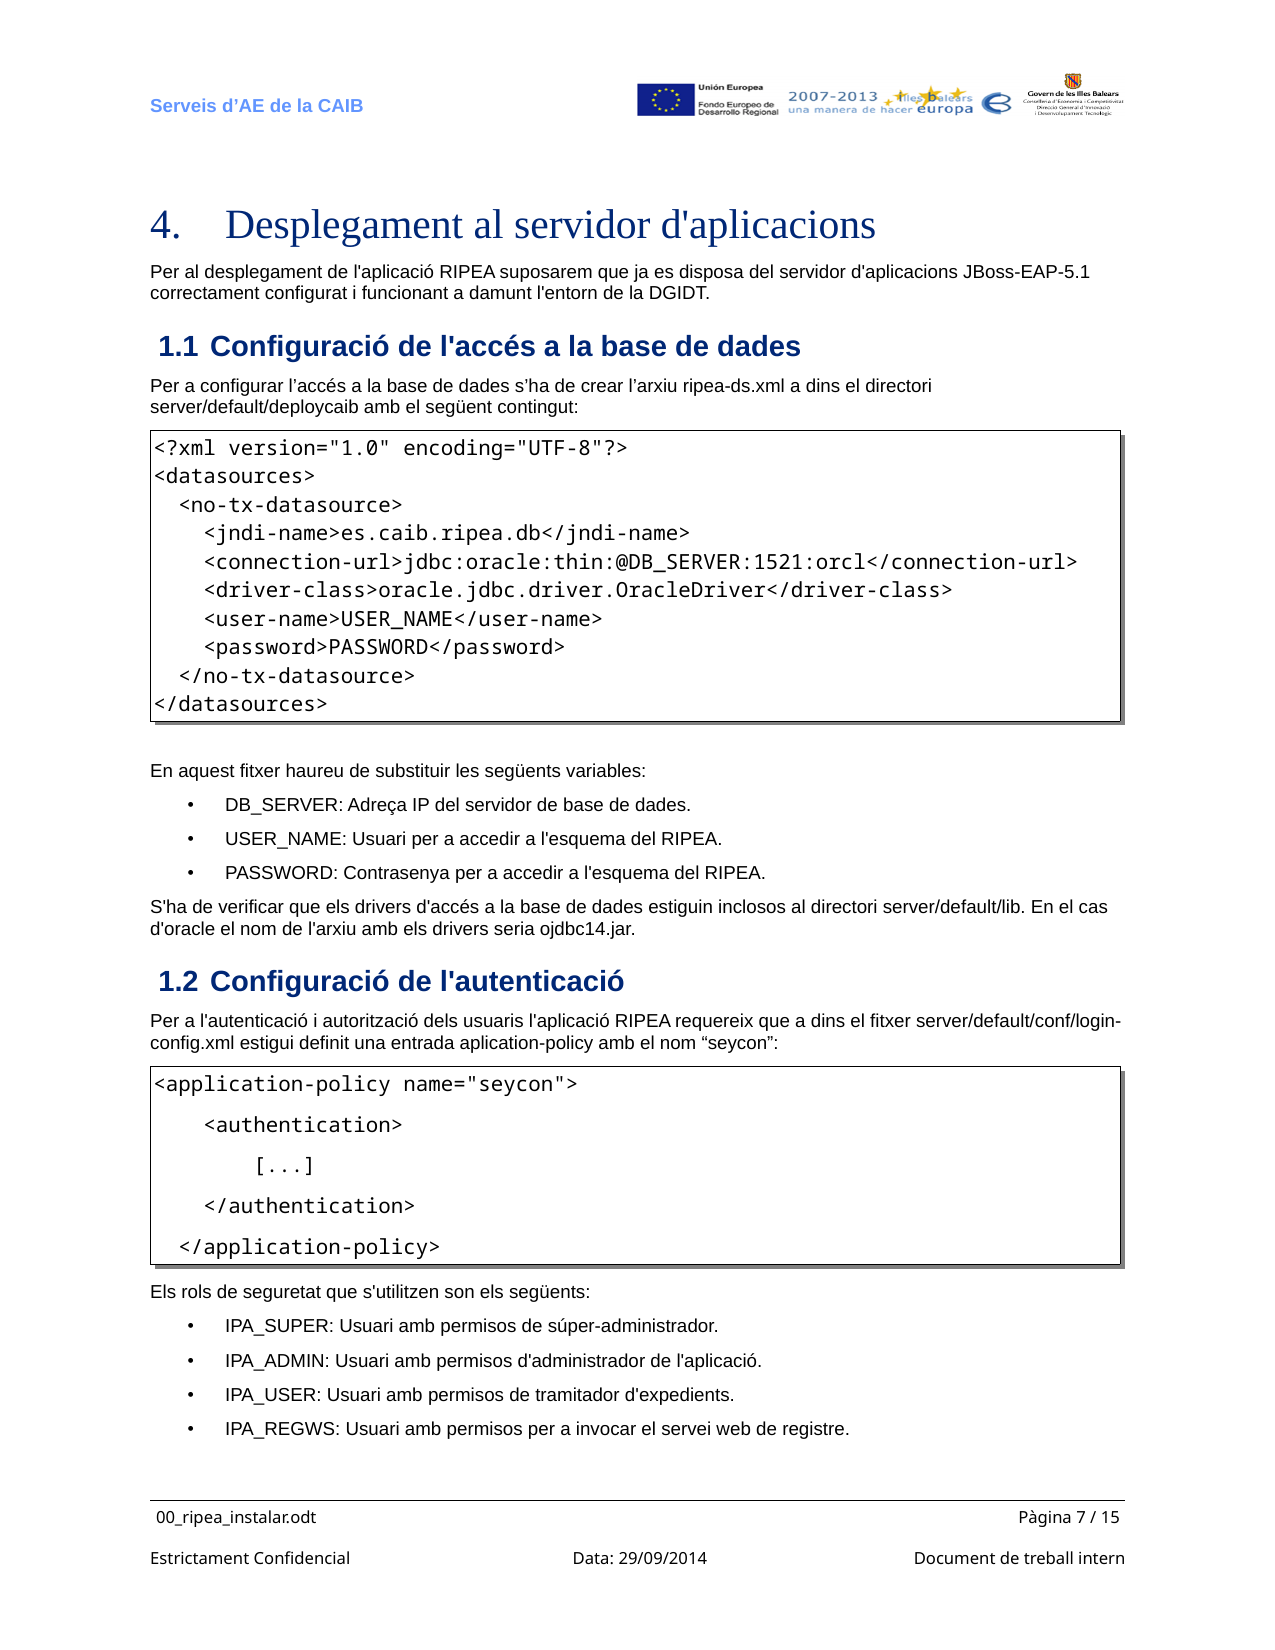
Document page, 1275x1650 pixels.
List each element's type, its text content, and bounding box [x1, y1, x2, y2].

text En aquest fitxer haureu de substituir les següents variables: [150, 759, 1125, 781]
list IPA_SUPER: Usuari amb permisos de súper-administrador. [187, 1315, 1125, 1337]
text <password>PASSWORD</password> [151, 629, 1120, 658]
text <connection-url>jdbc:oracle:thin:@DB_SERVER:1521:orcl</connection-url> [151, 544, 1120, 572]
subtitle Desplegament al servidor d'aplicacions [150, 200, 1125, 248]
list IPA_REGWS: Usuari amb permisos per a invocar el servei web de registre. [187, 1418, 1125, 1439]
text <?xml version="1.0" encoding="UTF-8"?> [151, 431, 1120, 459]
text </authentication> [151, 1188, 1120, 1220]
text </application-policy> [151, 1229, 1120, 1264]
list IPA_ADMIN: Usuari amb permisos d'administrador de l'aplicació. [187, 1349, 1125, 1371]
list DB_SERVER: Adreça IP del servidor de base de dades. [187, 793, 1125, 815]
text Per a l'autenticació i autorització dels usuaris l'aplicació RIPEA requereix que a dins el fitxer server/default/conf/login-config.xml estigui definit una entrada aplication-policy amb el nom “seycon”: [150, 1010, 1125, 1053]
text </datasources> [151, 686, 1120, 721]
text Els rols de seguretat que s'utilitzen son els següents: [150, 1281, 1125, 1303]
text <user-name>USER_NAME</user-name> [151, 601, 1120, 629]
text <application-policy name="seycon"> [151, 1067, 1120, 1097]
list PASSWORD: Contrasenya per a accedir a l'esquema del RIPEA. [187, 862, 1125, 883]
text <no-tx-datasource> [151, 487, 1120, 516]
text [...] [151, 1148, 1120, 1179]
text <datasources> [151, 459, 1120, 487]
text Per a configurar l’accés a la base de dades s’ha de crear l’arxiu ripea-ds.xml a dins el directori server/default/deploycaib amb el següent contingut: [150, 374, 1125, 418]
list USER_NAME: Usuari per a accedir a l'esquema del RIPEA. [187, 828, 1125, 849]
text <jndi-name>es.caib.ripea.db</jndi-name> [151, 516, 1120, 544]
text <driver-class>oracle.jdbc.driver.OracleDriver</driver-class> [151, 572, 1120, 601]
picture [636, 73, 1125, 116]
list IPA_USER: Usuari amb permisos de tramitador d'expedients. [187, 1383, 1125, 1405]
subtitle Configuració de l'accés a la base de dades [150, 328, 1125, 362]
text </no-tx-datasource> [151, 658, 1120, 686]
subtitle Configuració de l'autenticació [150, 964, 1125, 998]
text S'ha de verificar que els drivers d'accés a la base de dades estiguin inclosos al directori server/default/lib. En el cas d'oracle el nom de l'arxiu amb els drivers seria ojdbc14.jar. [150, 896, 1125, 939]
text Per al desplegament de l'aplicació RIPEA suposarem que ja es disposa del servidor d'aplicacions JBoss-EAP-5.1 correctament configurat i funcionant a damunt l'entorn de la DGIDT. [150, 260, 1125, 303]
text <authentication> [151, 1107, 1120, 1138]
